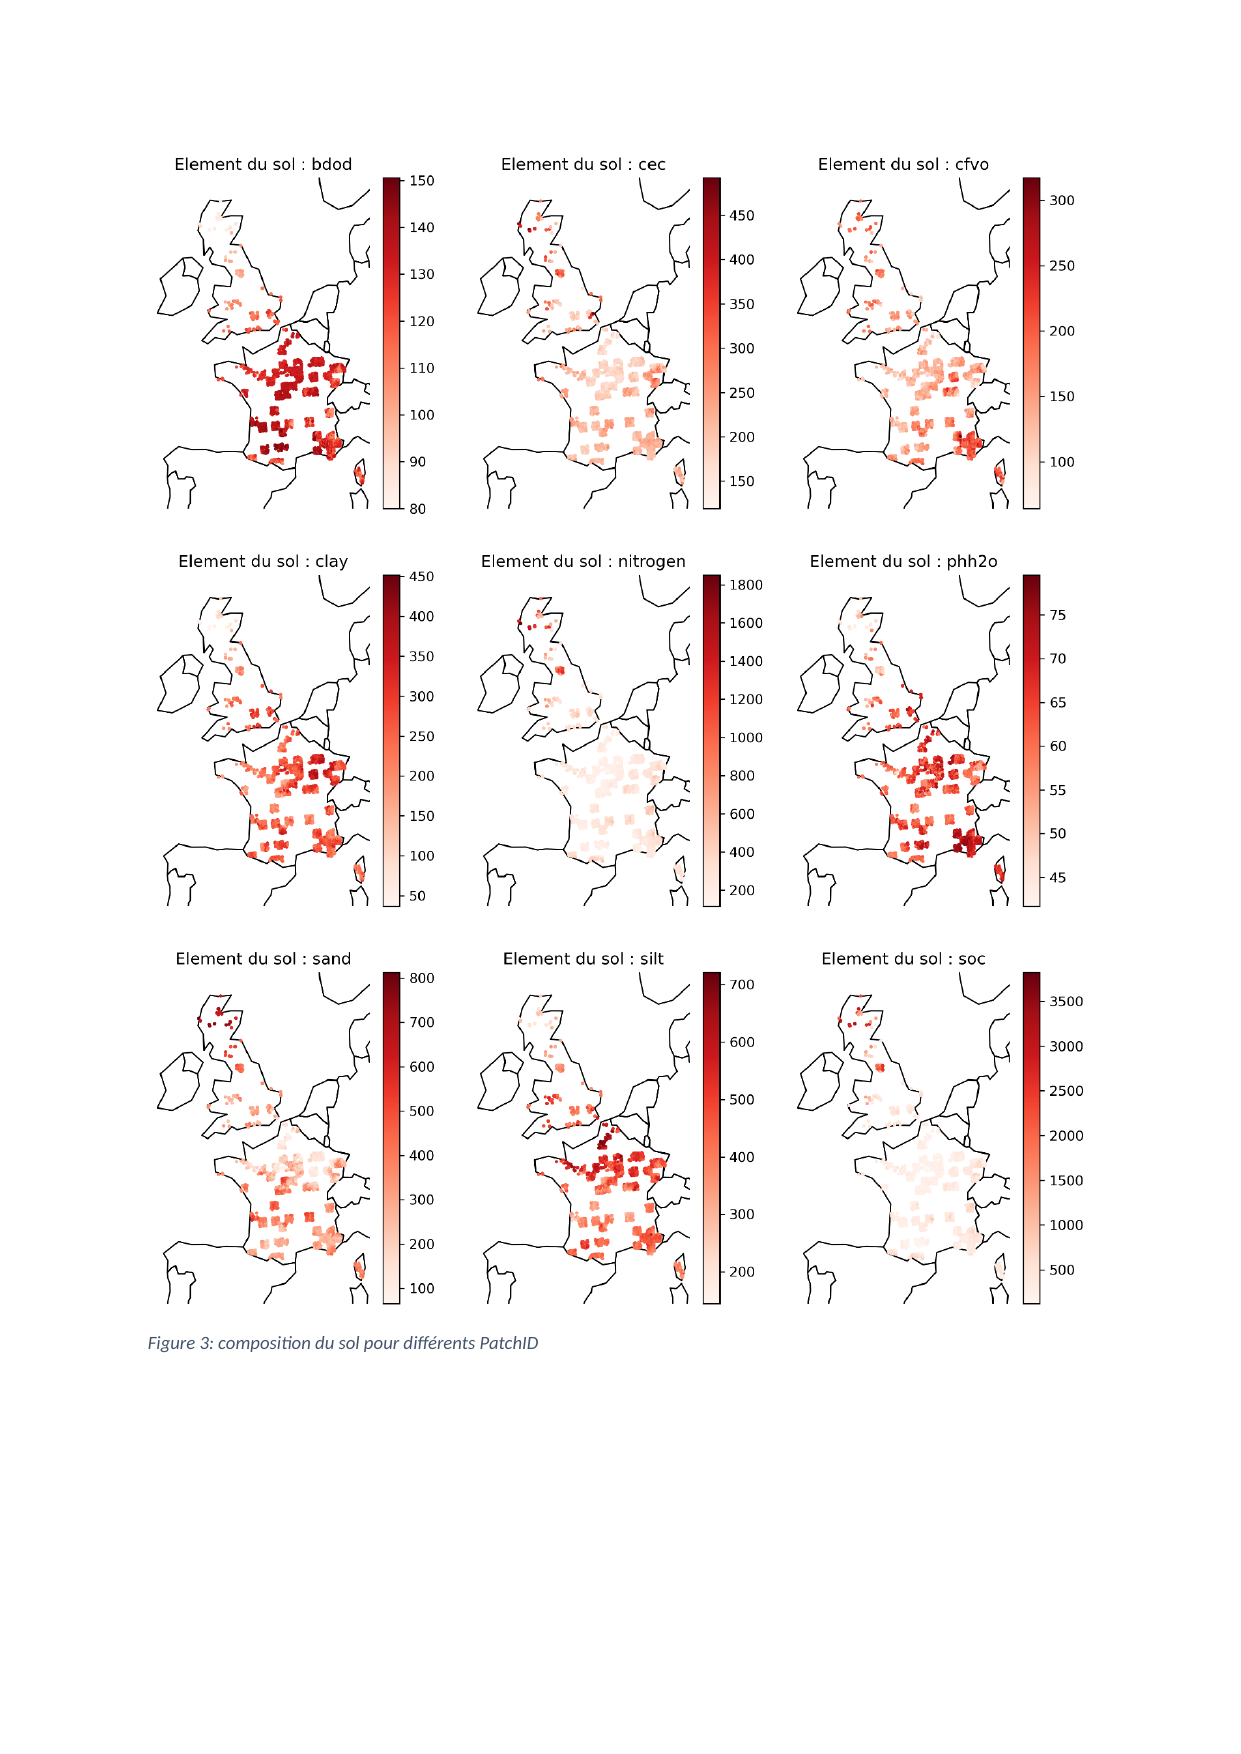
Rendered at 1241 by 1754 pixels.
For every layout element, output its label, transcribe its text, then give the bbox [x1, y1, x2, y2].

text Figure 3: composition du sol pour différents PatchID [148, 1331, 1093, 1354]
